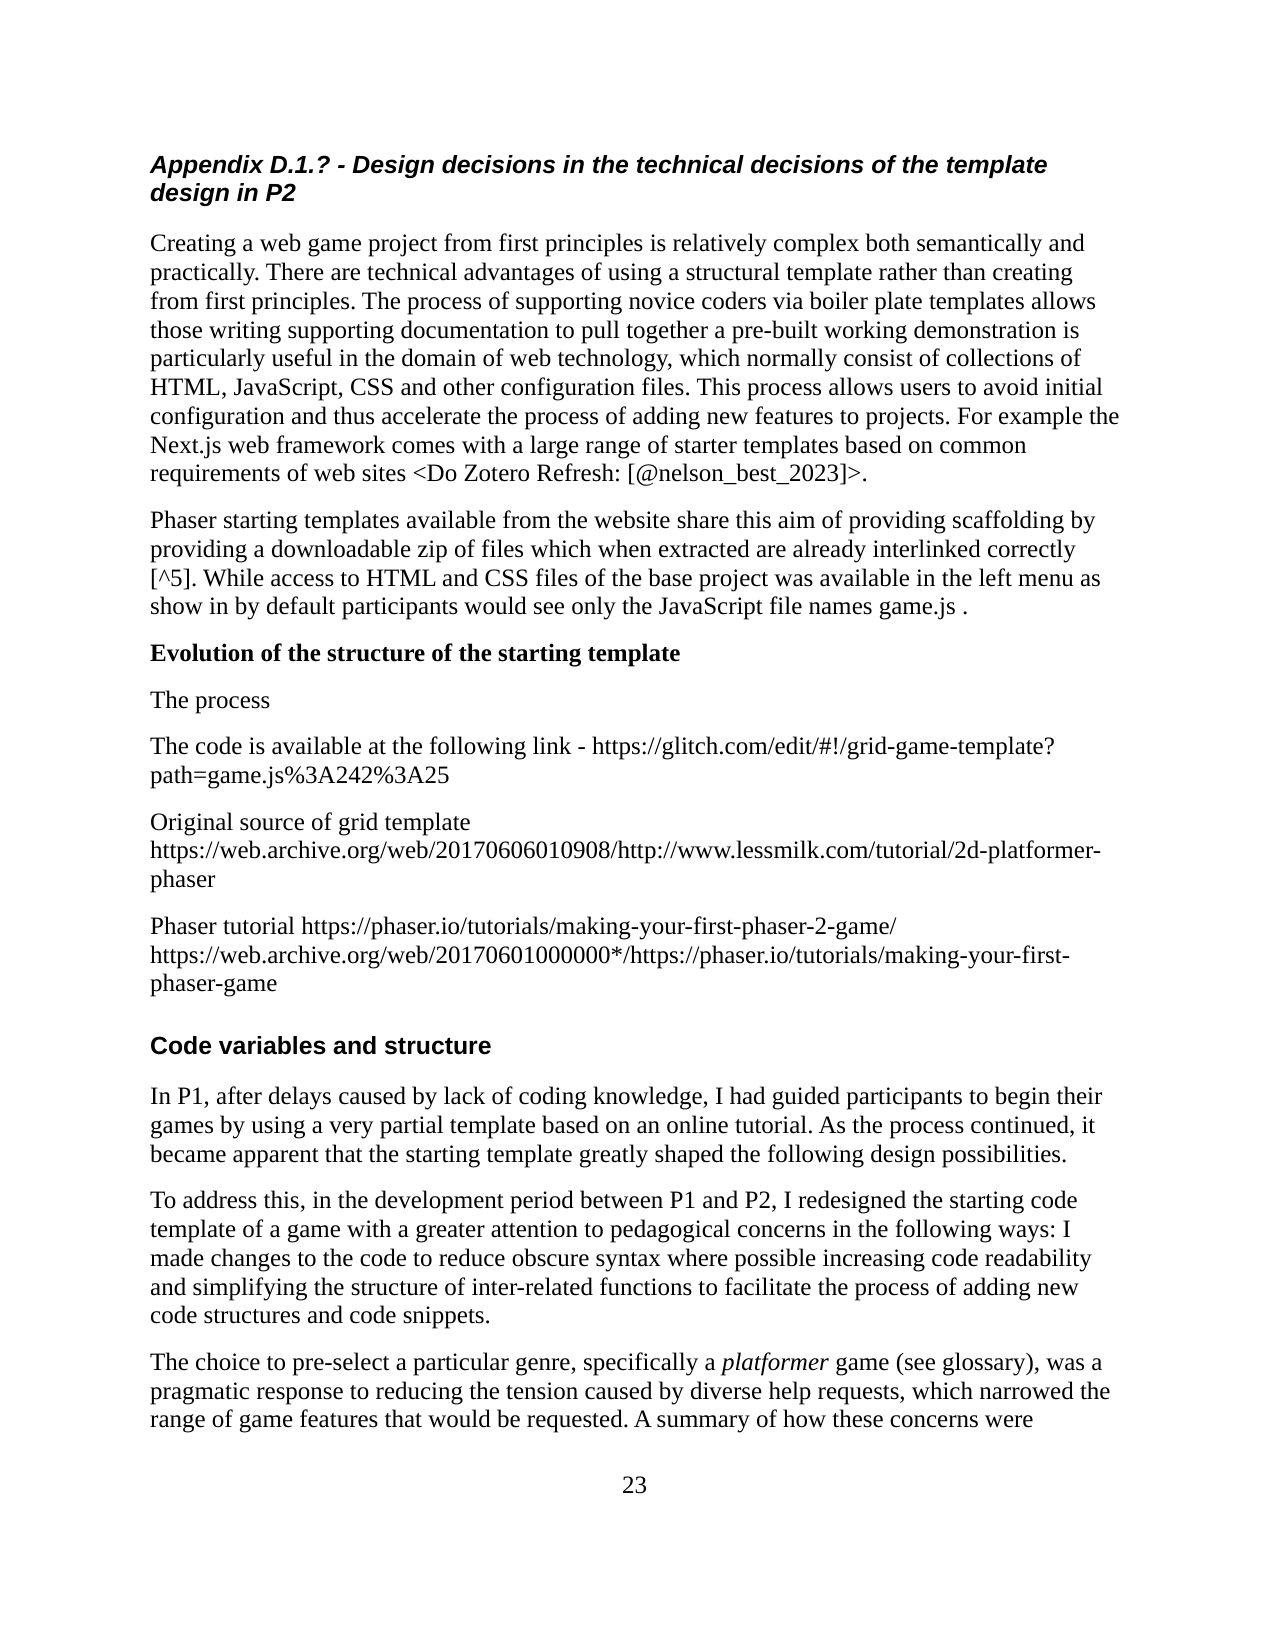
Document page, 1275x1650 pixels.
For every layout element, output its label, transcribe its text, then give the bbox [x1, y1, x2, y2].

text Original source of grid template https://web.archive.org/web/20170606010908/http://www.lessmilk.com/tutorial/2d-platformer-phaser [150, 807, 1125, 893]
text Creating a web game project from first principles is relatively complex both semantically and practically. There are technical advantages of using a structural template rather than creating from first principles. The process of supporting novice coders via boiler plate templates allows those writing supporting documentation to pull together a pre-built working demonstration is particularly useful in the domain of web technology, which normally consist of collections of HTML, JavaScript, CSS and other configuration files. This process allows users to avoid initial configuration and thus accelerate the process of adding new features to projects. For example the Next.js web framework comes with a large range of starter templates based on common requirements of web sites <Do Zotero Refresh: [@nelson_best_2023]>. [150, 228, 1125, 487]
subtitle Appendix D.1.? - Design decisions in the technical decisions of the template design in P2 [150, 150, 1125, 207]
subtitle Code variables and structure [150, 1031, 1125, 1060]
text Evolution of the structure of the starting template [150, 638, 1125, 667]
text Phaser starting templates available from the website share this aim of providing scaffolding by providing a downloadable zip of files which when extracted are already interlinked correctly [^5]. While access to HTML and CSS files of the base project was available in the left menu as show in by default participants would see only the JavaScript file names game.js . [150, 505, 1125, 620]
text The process [150, 685, 1125, 713]
text The code is available at the following link - https://glitch.com/edit/#!/grid-game-template?path=game.js%3A242%3A25 [150, 731, 1125, 789]
text In P1, after delays caused by lack of coding knowledge, I had guided participants to begin their games by using a very partial template based on an online tutorial. As the process continued, it became apparent that the starting template greatly shaped the following design possibilities. [150, 1081, 1125, 1167]
text To address this, in the development period between P1 and P2, I redesigned the starting code template of a game with a greater attention to pedagogical concerns in the following ways: I made changes to the code to reduce obscure syntax where possible increasing code readability and simplifying the structure of inter-related functions to facilitate the process of adding new code structures and code snippets. [150, 1185, 1125, 1329]
text Phaser tutorial https://phaser.io/tutorials/making-your-first-phaser-2-game/ https://web.archive.org/web/20170601000000*/https://phaser.io/tutorials/making-your-first-phaser-game [150, 911, 1125, 997]
text The choice to pre-select a particular genre, specifically a platformer game (see glossary), was a pragmatic response to reducing the tension caused by diverse help requests, which narrowed the range of game features that would be requested. A summary of how these concerns were [150, 1347, 1125, 1433]
